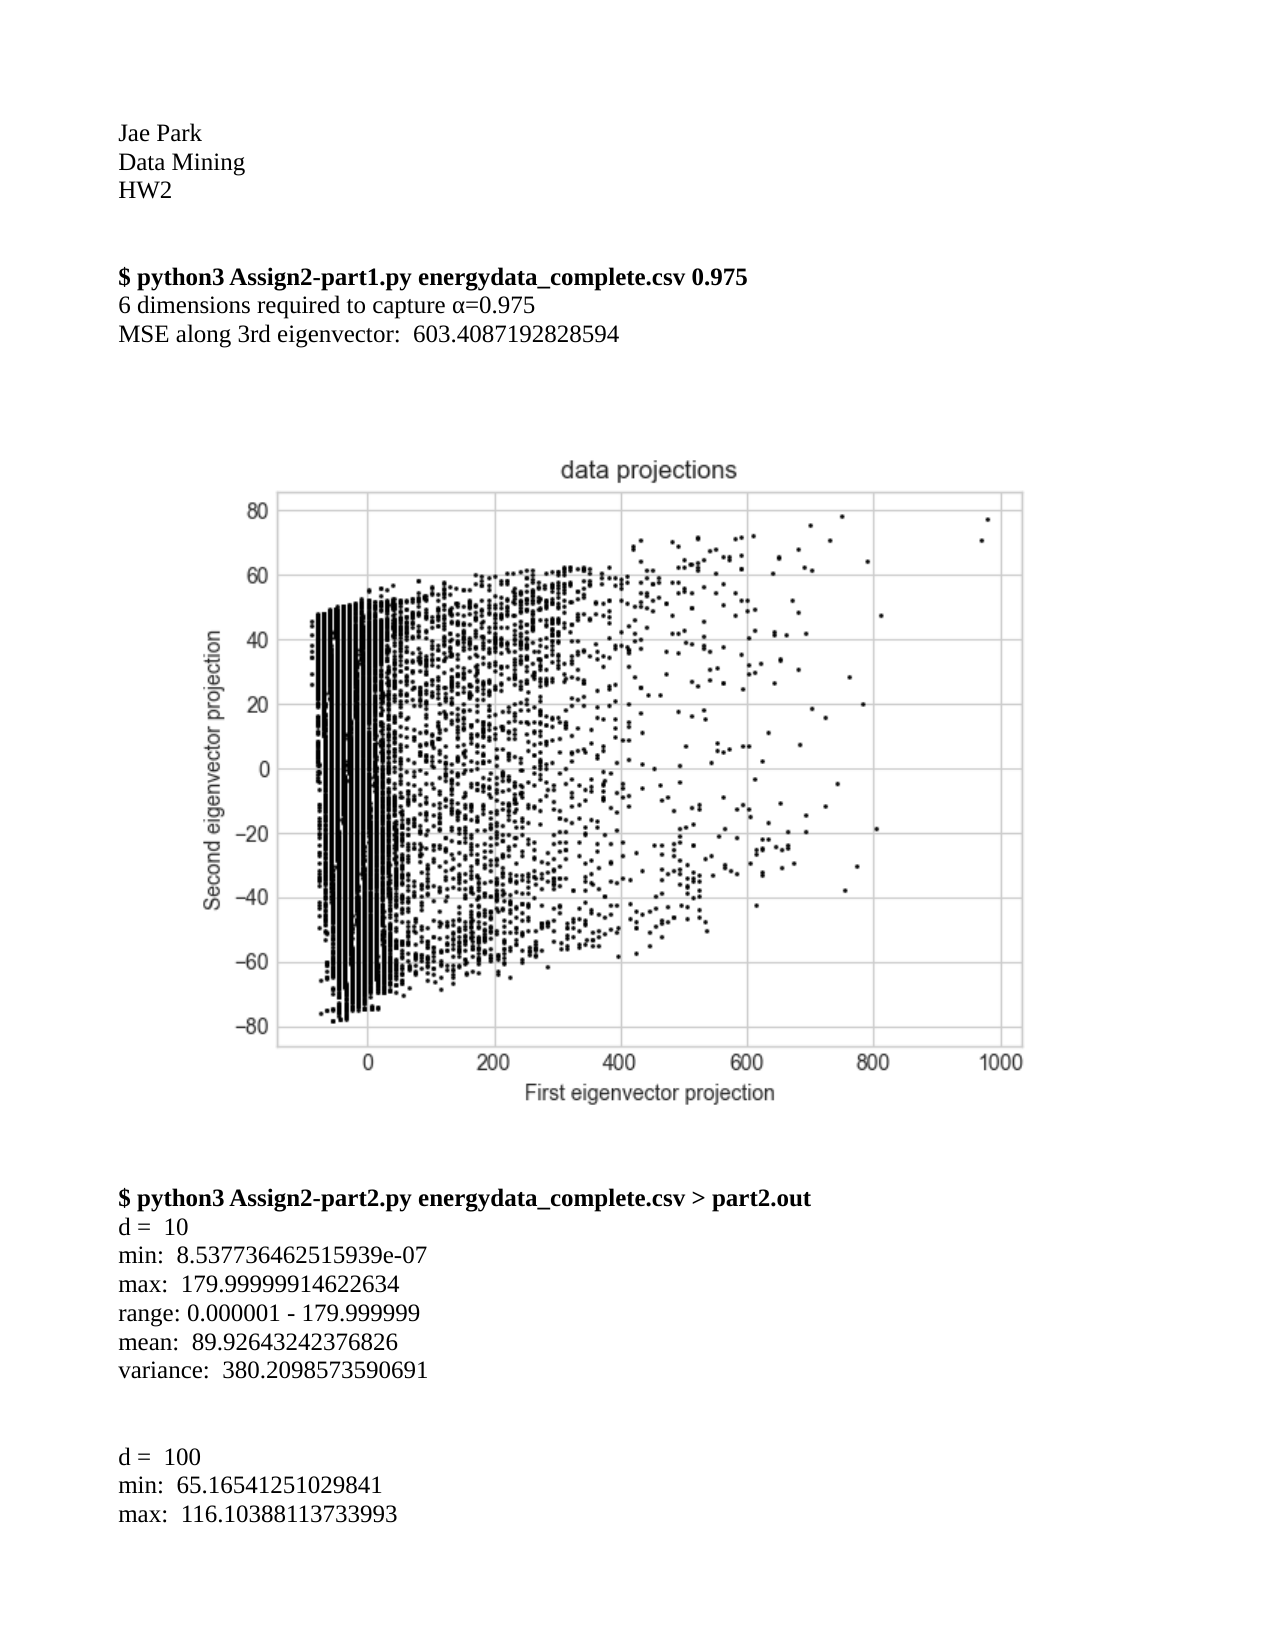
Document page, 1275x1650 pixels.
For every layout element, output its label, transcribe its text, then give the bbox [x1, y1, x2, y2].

text HW2 [118, 176, 1157, 204]
text $ python3 Assign2-part2.py energydata_complete.csv > part2.out [118, 1183, 1157, 1212]
text variance: 380.2098573590691 [118, 1356, 1157, 1384]
text Jae Park [118, 118, 1157, 147]
text d = 10 [118, 1212, 1157, 1241]
text $ python3 Assign2-part1.py energydata_complete.csv 0.975 [118, 262, 1157, 291]
text min: 8.537736462515939e-07 [118, 1241, 1157, 1269]
text max: 179.99999914622634 [118, 1269, 1157, 1298]
text max: 116.10388113733993 [118, 1499, 1157, 1528]
text MSE along 3rd eigenvector: 603.4087192828594 [118, 319, 1157, 348]
text 6 dimensions required to capture α=0.975 [118, 291, 1157, 319]
text min: 65.16541251029841 [118, 1471, 1157, 1499]
picture [157, 405, 1118, 1126]
text Data Mining [118, 147, 1157, 176]
text d = 100 [118, 1442, 1157, 1471]
text range: 0.000001 - 179.999999 [118, 1298, 1157, 1327]
text mean: 89.92643242376826 [118, 1327, 1157, 1356]
